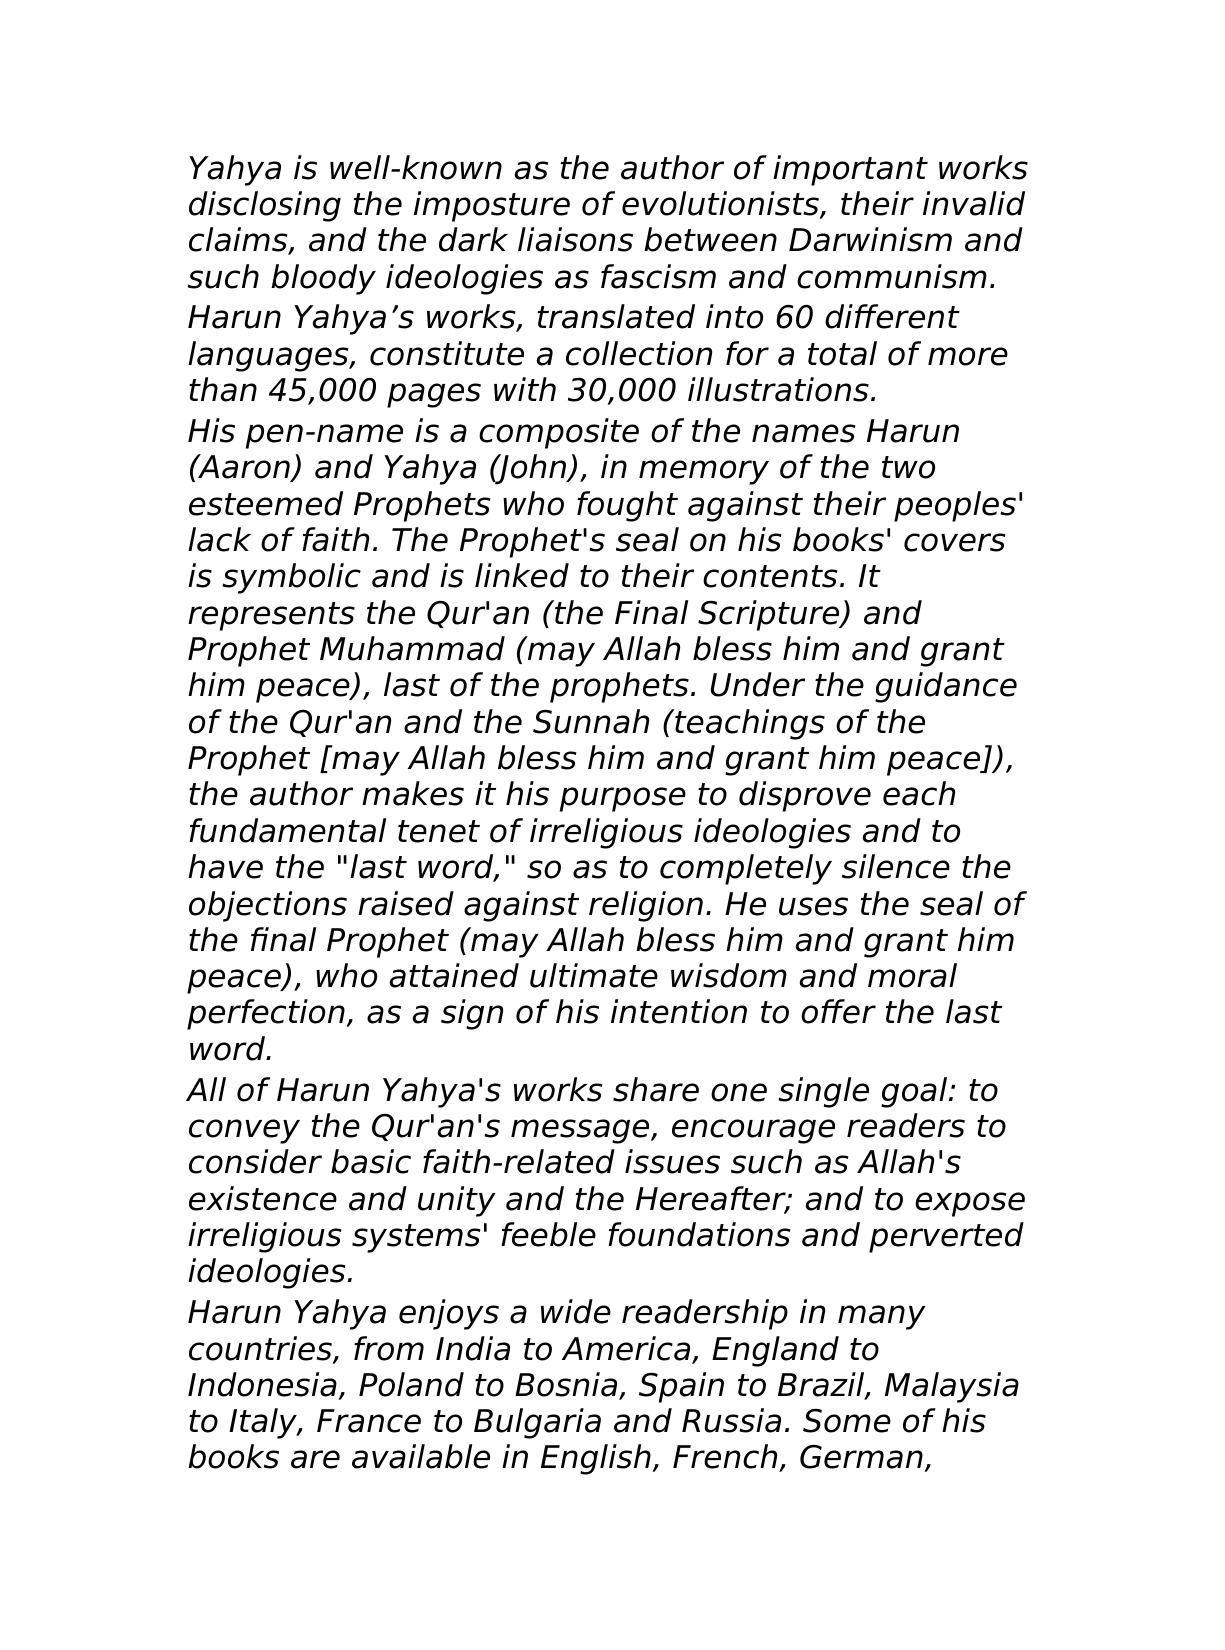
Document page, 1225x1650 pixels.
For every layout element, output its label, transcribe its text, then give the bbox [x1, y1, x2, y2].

text His pen-name is a composite of the names Harun (Aaron) and Yahya (John), in memory of the two esteemed Prophets who fought against their peoples' lack of faith. The Prophet's seal on his books' covers is symbolic and is linked to their contents. It represents the Qur'an (the Final Scripture) and Prophet Muhammad (may Allah bless him and grant him peace), last of the prophets. Under the guidance of the Qur'an and the Sunnah (teachings of the Prophet [may Allah bless him and grant him peace]), the author makes it his purpose to disprove each fundamental tenet of irreligious ideologies and to have the "last word," so as to completely silence the objections raised against religion. He uses the seal of the final Prophet (may Allah bless him and grant him peace), who attained ultimate wisdom and moral perfection, as a sign of his intention to offer the last word. [187, 413, 1037, 1068]
text Harun Yahya’s works, translated into 60 different languages, constitute a collection for a total of more than 45,000 pages with 30,000 illustrations. [187, 300, 1037, 409]
text All of Harun Yahya's works share one single goal: to convey the Qur'an's message, encourage readers to consider basic faith-related issues such as Allah's existence and unity and the Hereafter; and to expose irreligious systems' feeble foundations and perverted ideologies. [187, 1072, 1037, 1290]
text Harun Yahya enjoys a wide readership in many countries, from India to America, England to Indonesia, Poland to Bosnia, Spain to Brazil, Malaysia to Italy, France to Bulgaria and Russia. Some of his books are available in English, French, German, [187, 1294, 1037, 1476]
text Yahya is well-known as the author of important works disclosing the imposture of evolutionists, their invalid claims, and the dark liaisons between Darwinism and such bloody ideologies as fascism and communism. [187, 150, 1037, 295]
